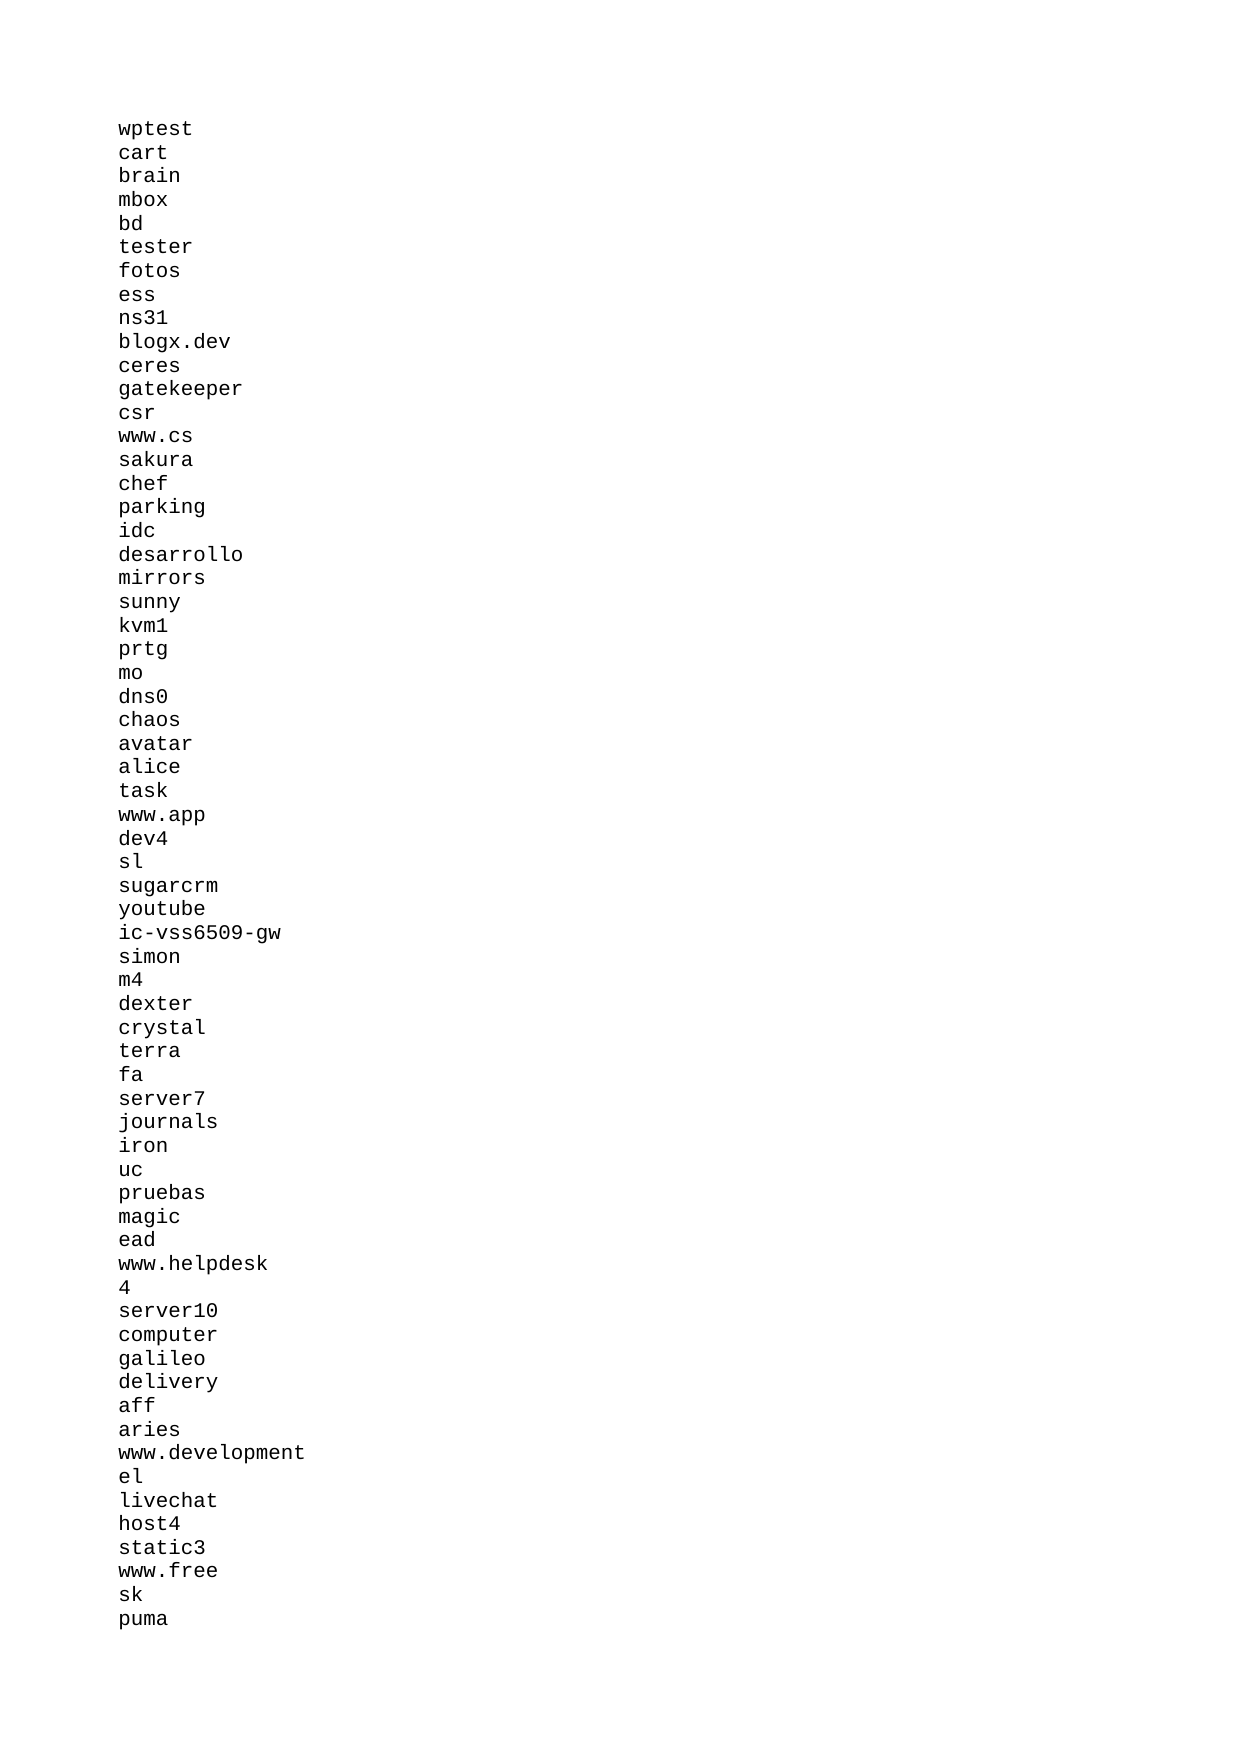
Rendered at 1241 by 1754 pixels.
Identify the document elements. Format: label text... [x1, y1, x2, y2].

text ceres [118, 354, 1122, 378]
text mbox [118, 189, 1122, 213]
text wptest [118, 118, 1122, 142]
text el [118, 1466, 1122, 1489]
text galileo [118, 1348, 1122, 1371]
text aries [118, 1419, 1122, 1442]
text uc [118, 1158, 1122, 1182]
text ess [118, 284, 1122, 307]
text chef [118, 473, 1122, 496]
text iron [118, 1135, 1122, 1158]
text www.development [118, 1442, 1122, 1466]
text host4 [118, 1513, 1122, 1537]
text crystal [118, 1017, 1122, 1040]
text m4 [118, 969, 1122, 993]
text livechat [118, 1489, 1122, 1513]
text ead [118, 1229, 1122, 1253]
text magic [118, 1206, 1122, 1229]
text pruebas [118, 1182, 1122, 1206]
text terra [118, 1040, 1122, 1064]
text ic-vss6509-gw [118, 922, 1122, 946]
text dns0 [118, 686, 1122, 709]
text idc [118, 520, 1122, 544]
text mo [118, 662, 1122, 686]
text chaos [118, 709, 1122, 733]
text mirrors [118, 567, 1122, 591]
text youtube [118, 898, 1122, 922]
text fotos [118, 260, 1122, 284]
text tester [118, 236, 1122, 260]
text computer [118, 1324, 1122, 1348]
text brain [118, 165, 1122, 189]
text alice [118, 757, 1122, 780]
text fa [118, 1064, 1122, 1088]
text cart [118, 142, 1122, 165]
text parking [118, 496, 1122, 520]
text delivery [118, 1371, 1122, 1395]
text 4 [118, 1277, 1122, 1300]
text www.helpdesk [118, 1253, 1122, 1277]
text server7 [118, 1088, 1122, 1111]
text server10 [118, 1300, 1122, 1324]
text sakura [118, 449, 1122, 473]
text prtg [118, 638, 1122, 662]
text sunny [118, 591, 1122, 615]
text ns31 [118, 307, 1122, 331]
text aff [118, 1395, 1122, 1419]
text bd [118, 213, 1122, 236]
text static3 [118, 1537, 1122, 1561]
text kvm1 [118, 615, 1122, 638]
text simon [118, 946, 1122, 969]
text blogx.dev [118, 331, 1122, 354]
text www.app [118, 804, 1122, 827]
text www.free [118, 1561, 1122, 1584]
text gatekeeper [118, 378, 1122, 402]
text desarrollo [118, 544, 1122, 567]
text journals [118, 1111, 1122, 1135]
text sk [118, 1584, 1122, 1608]
text task [118, 780, 1122, 804]
text csr [118, 402, 1122, 426]
text puma [118, 1608, 1122, 1631]
text avatar [118, 733, 1122, 757]
text dev4 [118, 827, 1122, 851]
text www.cs [118, 426, 1122, 449]
text dexter [118, 993, 1122, 1017]
text sl [118, 851, 1122, 875]
text sugarcrm [118, 875, 1122, 898]
